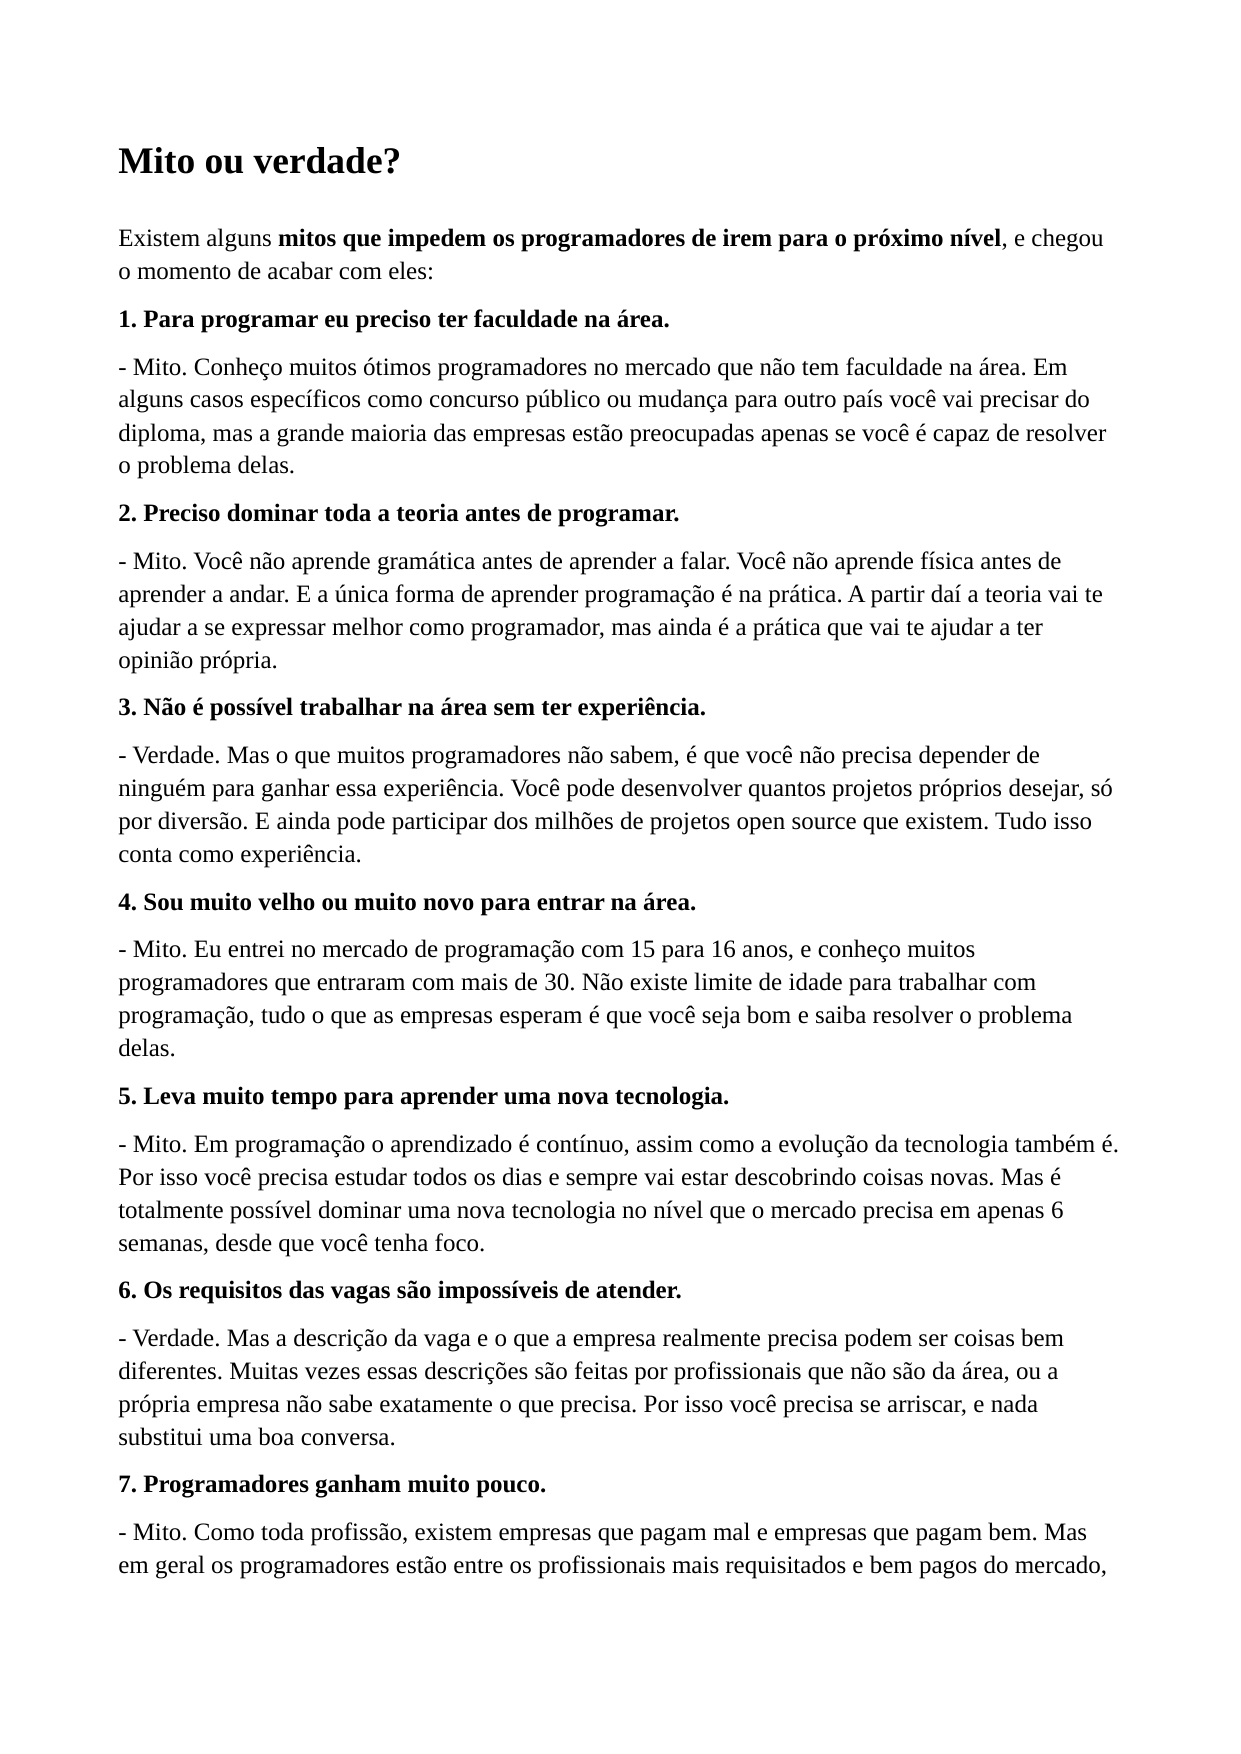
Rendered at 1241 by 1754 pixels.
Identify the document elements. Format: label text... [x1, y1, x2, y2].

text - Mito. Em programação o aprendizado é contínuo, assim como a evolução da tecnologia também é. Por isso você precisa estudar todos os dias e sempre vai estar descobrindo coisas novas. Mas é totalmente possível dominar uma nova tecnologia no nível que o mercado precisa em apenas 6 semanas, desde que você tenha foco. [118, 1129, 1122, 1256]
text - Mito. Conheço muitos ótimos programadores no mercado que não tem faculdade na área. Em alguns casos específicos como concurso público ou mudança para outro país você vai precisar do diploma, mas a grande maioria das empresas estão preocupadas apenas se você é capaz de resolver o problema delas. [118, 352, 1122, 479]
text - Verdade. Mas o que muitos programadores não sabem, é que você não precisa depender de ninguém para ganhar essa experiência. Você pode desenvolver quantos projetos próprios desejar, só por diversão. E ainda pode participar dos milhões de projetos open source que existem. Tudo isso conta como experiência. [118, 740, 1122, 868]
subtitle Mito ou verdade? [118, 139, 1122, 182]
text 2. Preciso dominar toda a teoria antes de programar. [118, 498, 1122, 527]
text 7. Programadores ganham muito pouco. [118, 1469, 1122, 1498]
text 6. Os requisitos das vagas são impossíveis de atender. [118, 1275, 1122, 1304]
text 5. Leva muito tempo para aprender uma nova tecnologia. [118, 1081, 1122, 1110]
text - Mito. Você não aprende gramática antes de aprender a falar. Você não aprende física antes de aprender a andar. E a única forma de aprender programação é na prática. A partir daí a teoria vai te ajudar a se expressar melhor como programador, mas ainda é a prática que vai te ajudar a ter opinião própria. [118, 546, 1122, 674]
text 1. Para programar eu preciso ter faculdade na área. [118, 304, 1122, 333]
text - Mito. Como toda profissão, existem empresas que pagam mal e empresas que pagam bem. Mas em geral os programadores estão entre os profissionais mais requisitados e bem pagos do mercado, [118, 1517, 1122, 1579]
text 3. Não é possível trabalhar na área sem ter experiência. [118, 692, 1122, 721]
text 4. Sou muito velho ou muito novo para entrar na área. [118, 887, 1122, 916]
text - Mito. Eu entrei no mercado de programação com 15 para 16 anos, e conheço muitos programadores que entraram com mais de 30. Não existe limite de idade para trabalhar com programação, tudo o que as empresas esperam é que você seja bom e saiba resolver o problema delas. [118, 934, 1122, 1062]
text - Verdade. Mas a descrição da vaga e o que a empresa realmente precisa podem ser coisas bem diferentes. Muitas vezes essas descrições são feitas por profissionais que não são da área, ou a própria empresa não sabe exatamente o que precisa. Por isso você precisa se arriscar, e nada substitui uma boa conversa. [118, 1323, 1122, 1451]
text Existem alguns mitos que impedem os programadores de irem para o próximo nível, e chegou o momento de acabar com eles: [118, 223, 1122, 285]
